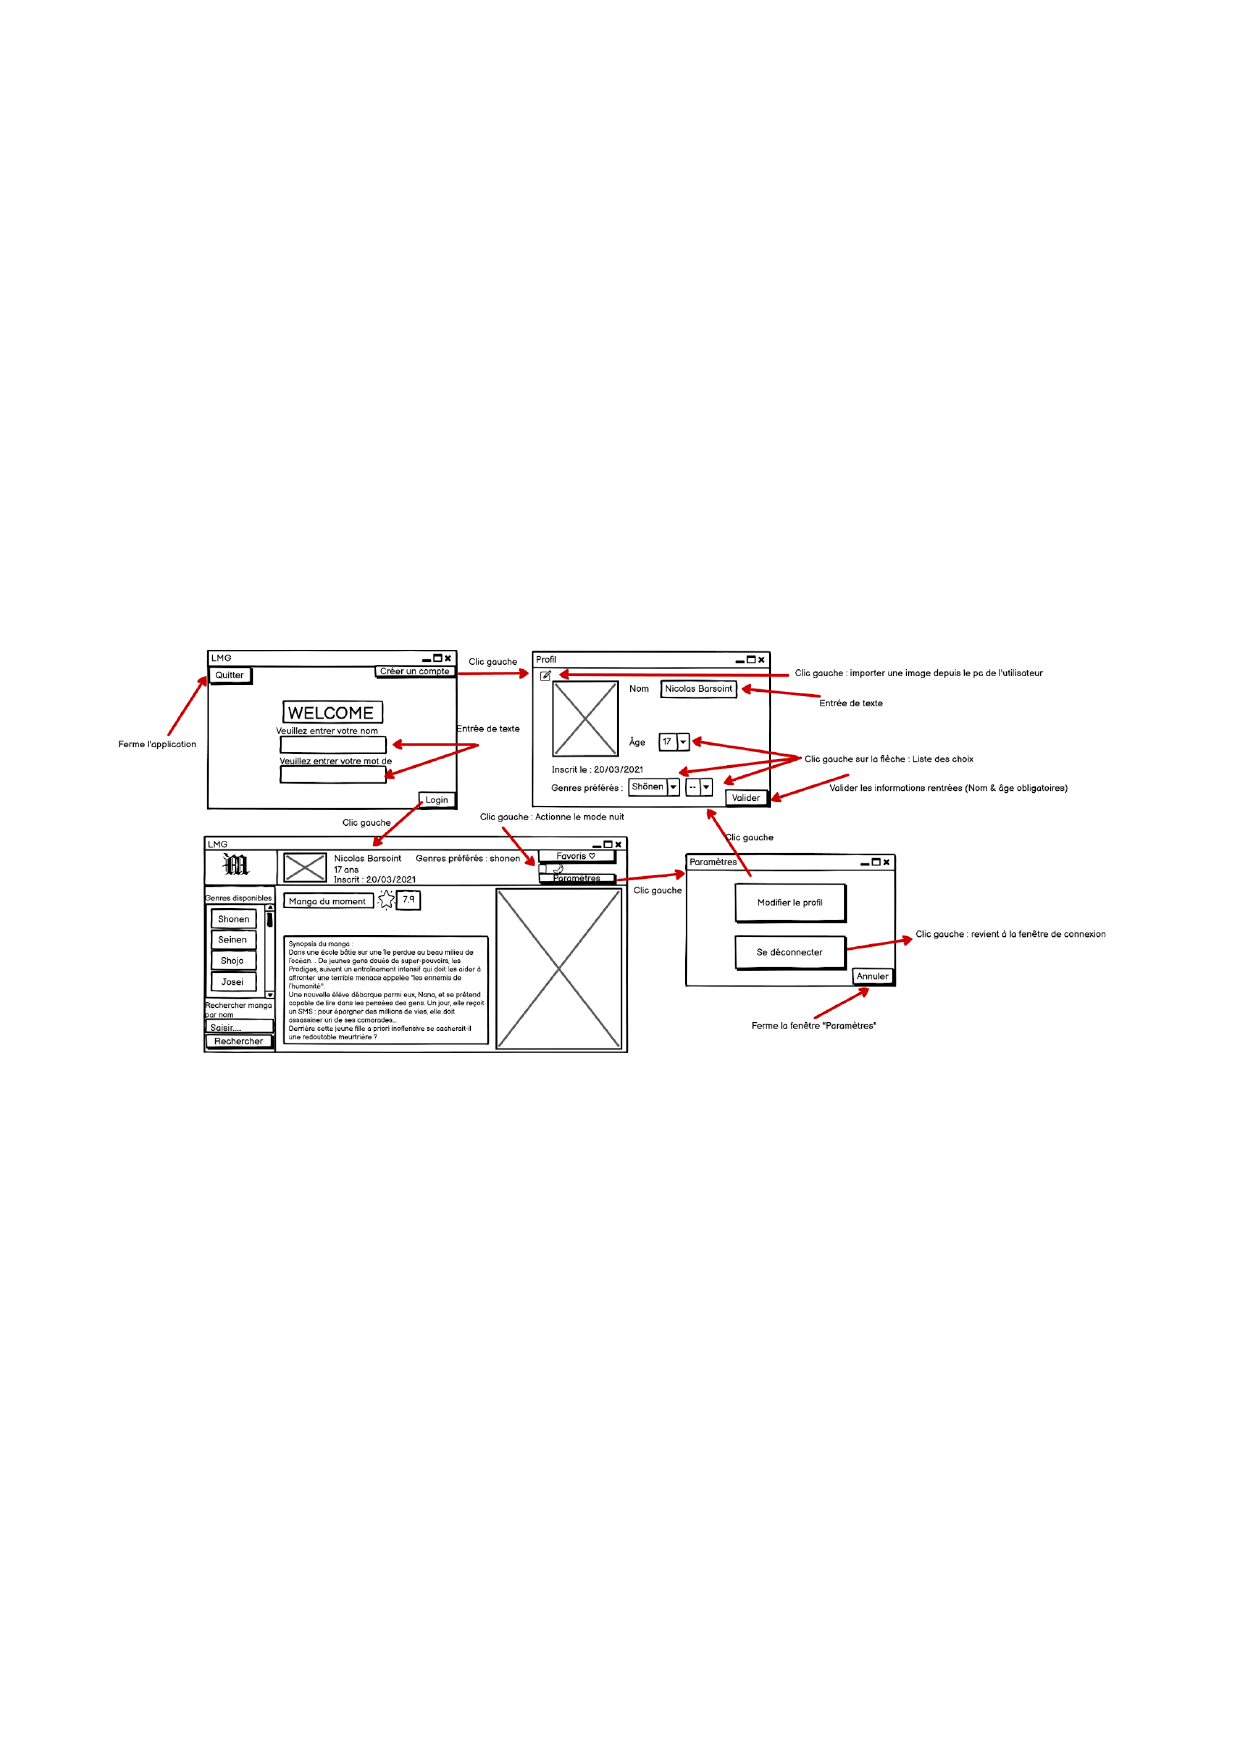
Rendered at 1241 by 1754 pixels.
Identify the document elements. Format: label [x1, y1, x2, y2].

picture [118, 650, 1106, 1053]
